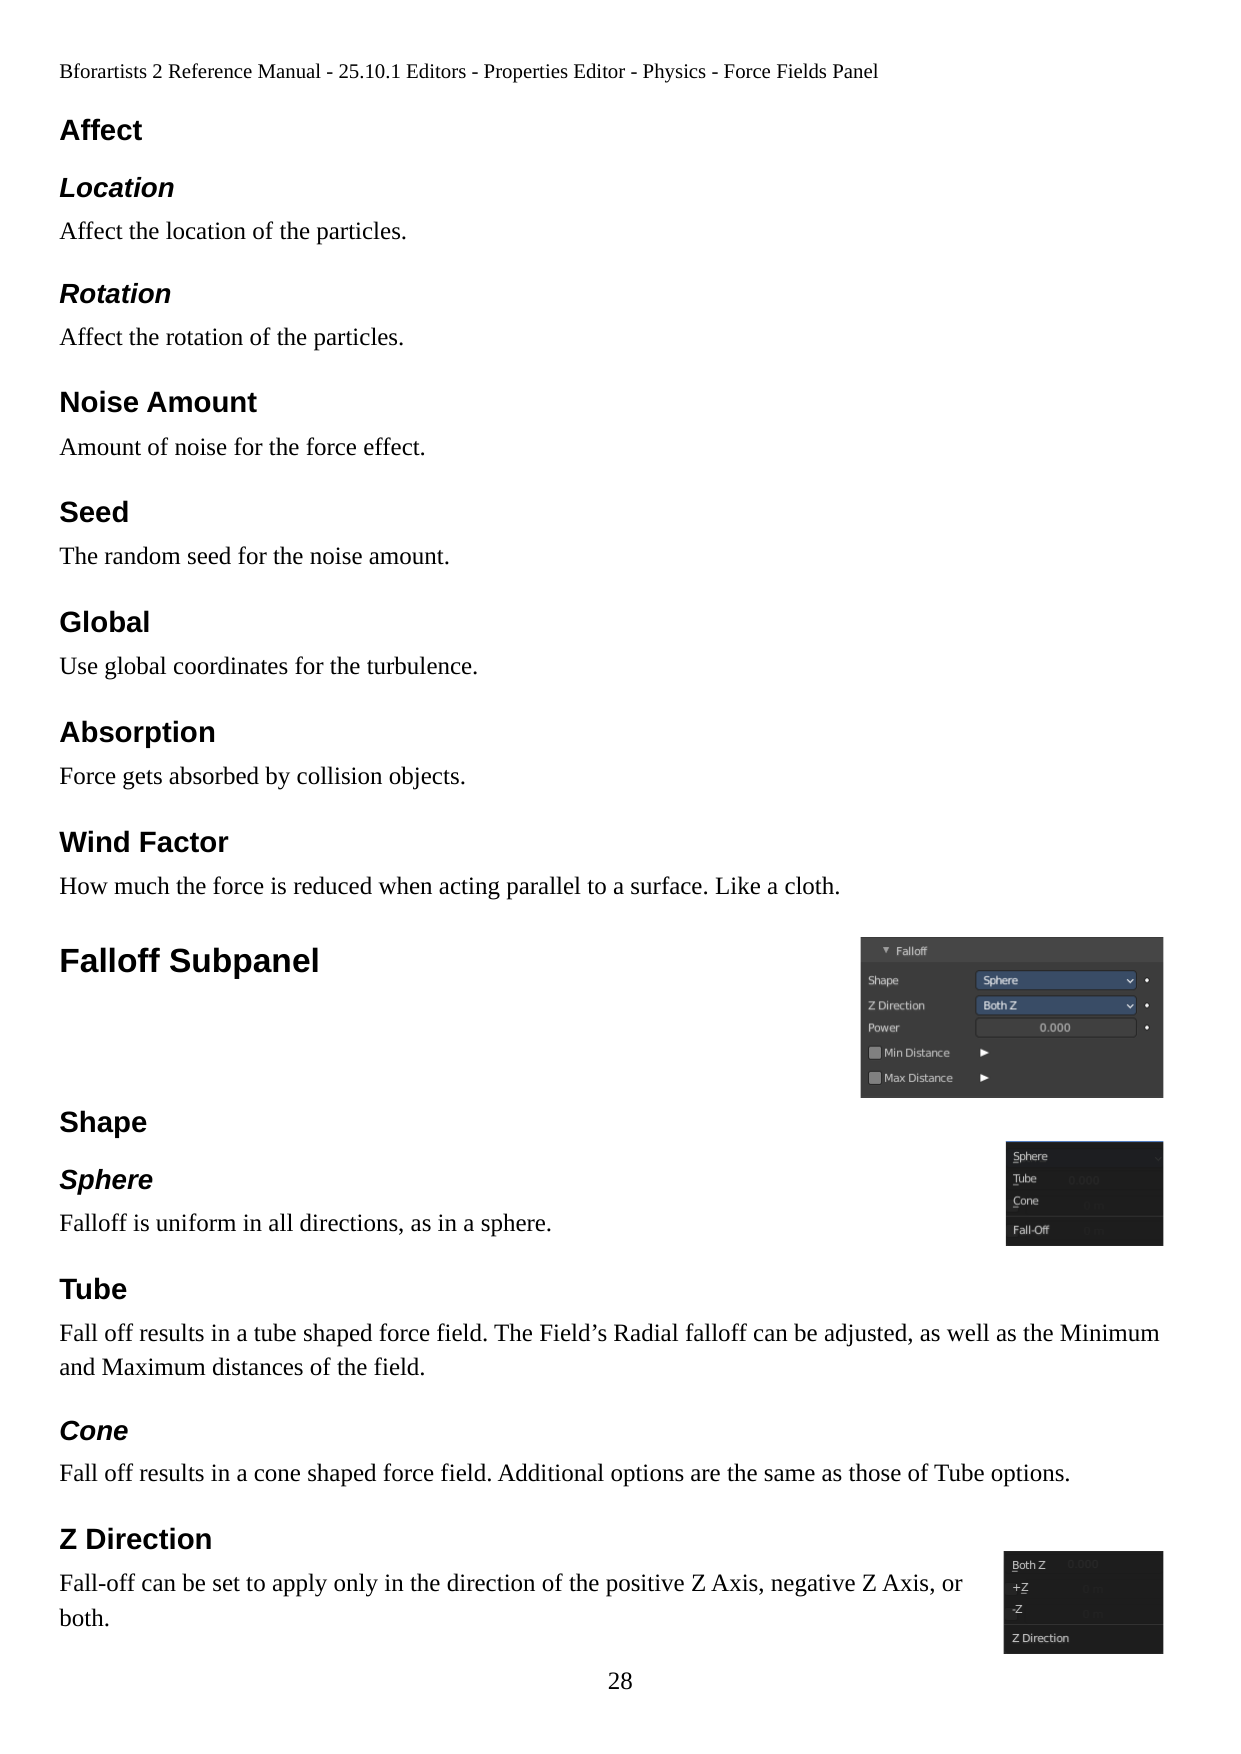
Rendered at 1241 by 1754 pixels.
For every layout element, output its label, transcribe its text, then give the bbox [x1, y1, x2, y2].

text Use global coordinates for the turbulence. [59, 651, 1181, 680]
text Force gets absorbed by collision objects. [59, 761, 1181, 790]
text Affect the rotation of the particles. [59, 322, 1181, 350]
subtitle Wind Factor [59, 825, 1181, 859]
subtitle Global [59, 605, 1181, 639]
subtitle [1164, 941, 1181, 980]
picture [1003, 1551, 1164, 1654]
subtitle Noise Amount [59, 385, 1181, 419]
subtitle Z Direction [59, 1522, 1181, 1556]
text Amount of noise for the force effect. [59, 432, 1181, 460]
text The random seed for the noise amount. [59, 541, 1181, 570]
subtitle Cone [59, 1414, 1181, 1446]
subtitle Sphere [59, 1164, 1005, 1196]
picture [1005, 1141, 1164, 1246]
text Falloff is uniform in all directions, as in a sphere. [59, 1208, 1005, 1237]
subtitle Rotation [59, 277, 1181, 309]
text Fall off results in a cone shaped force field. Additional options are the same as those of Tube options. [59, 1458, 1181, 1487]
picture [860, 937, 1164, 1098]
subtitle Affect [59, 113, 1181, 146]
subtitle Shape [59, 1105, 1181, 1139]
subtitle [1164, 1164, 1181, 1196]
text Fall-off can be set to apply only in the direction of the positive Z Axis, negative Z Axis, or both. [59, 1568, 1003, 1631]
subtitle Absorption [59, 715, 1181, 749]
text Affect the location of the particles. [59, 216, 1181, 244]
text Fall off results in a tube shaped force field. The Field’s Radial falloff can be adjusted, as well as the Minimum and Maximum distances of the field. [59, 1318, 1181, 1381]
subtitle Location [59, 171, 1181, 203]
text How much the force is reduced when acting parallel to a surface. Like a cloth. [59, 871, 1181, 900]
subtitle Seed [59, 495, 1181, 529]
subtitle Tube [59, 1272, 1181, 1305]
subtitle Falloff Subpanel [59, 941, 860, 980]
